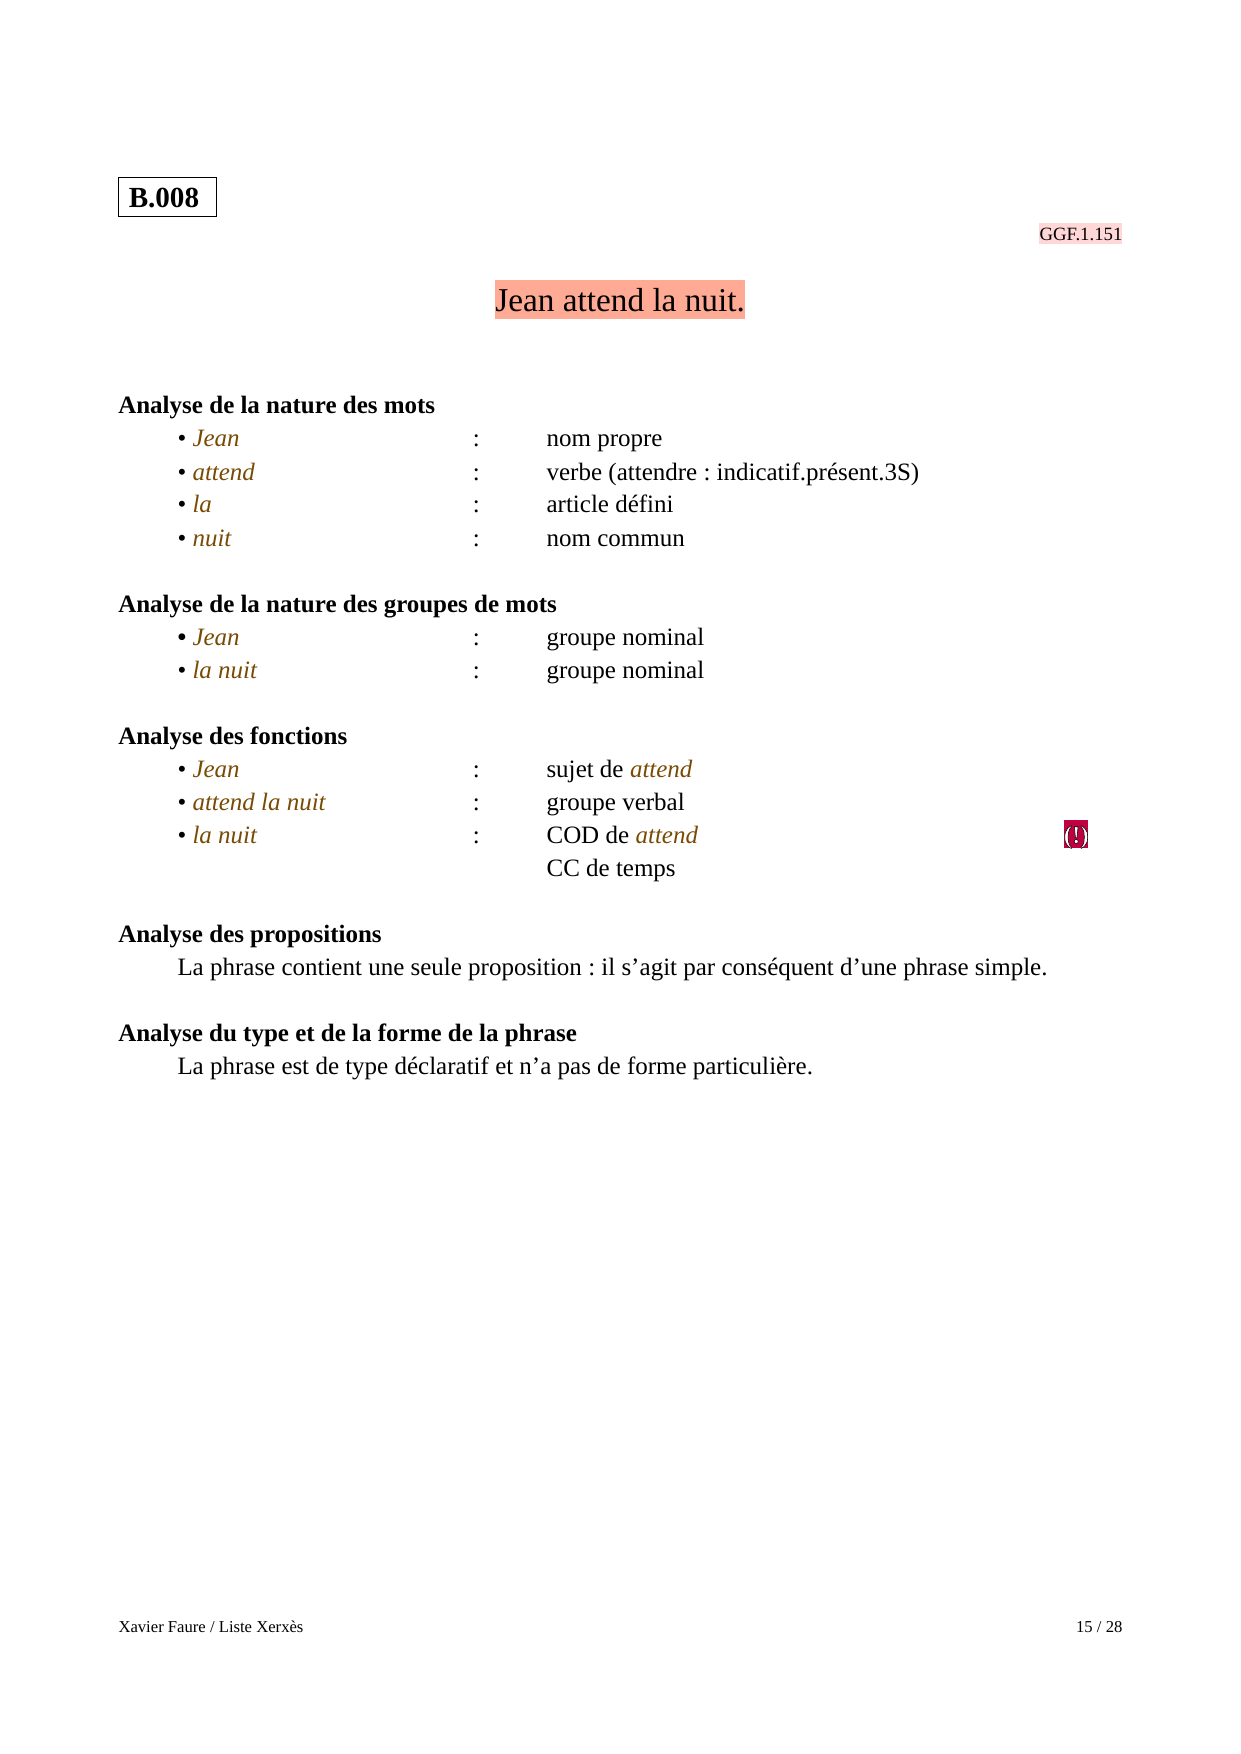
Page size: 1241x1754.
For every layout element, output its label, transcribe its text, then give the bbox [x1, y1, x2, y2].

text Jean attend la nuit. [745, 280, 1122, 319]
text • Jean : groupe nominal [177, 622, 1122, 650]
text B.008 [119, 178, 216, 216]
text • Jean : sujet de attend [177, 754, 1122, 782]
text • la nuit : COD de attend (!) [177, 820, 1122, 848]
text GGF.1.151 [118, 223, 1039, 244]
text • attend : verbe (attendre : indicatif.présent.3S) [177, 457, 1122, 485]
text Analyse des fonctions [118, 721, 1122, 749]
text • Jean : nom propre [177, 423, 1122, 452]
text • la : article défini [177, 489, 1122, 518]
text [217, 177, 1122, 217]
text • la nuit : groupe nominal [177, 655, 1122, 683]
text Analyse du type et de la forme de la phrase [118, 1018, 1122, 1047]
text Analyse des propositions [118, 919, 1122, 948]
text La phrase est de type déclaratif et n’a pas de forme particulière. [177, 1051, 1122, 1080]
text Analyse de la nature des mots [118, 391, 1122, 419]
text CC de temps [177, 853, 1122, 882]
text • attend la nuit : groupe verbal [177, 787, 1122, 816]
text • nuit : nom commun [177, 523, 1122, 551]
text La phrase contient une seule proposition : il s’agit par conséquent d’une phrase simple. [177, 952, 1122, 981]
text Analyse de la nature des groupes de mots [118, 589, 1122, 617]
text Jean attend la nuit. [118, 280, 495, 319]
